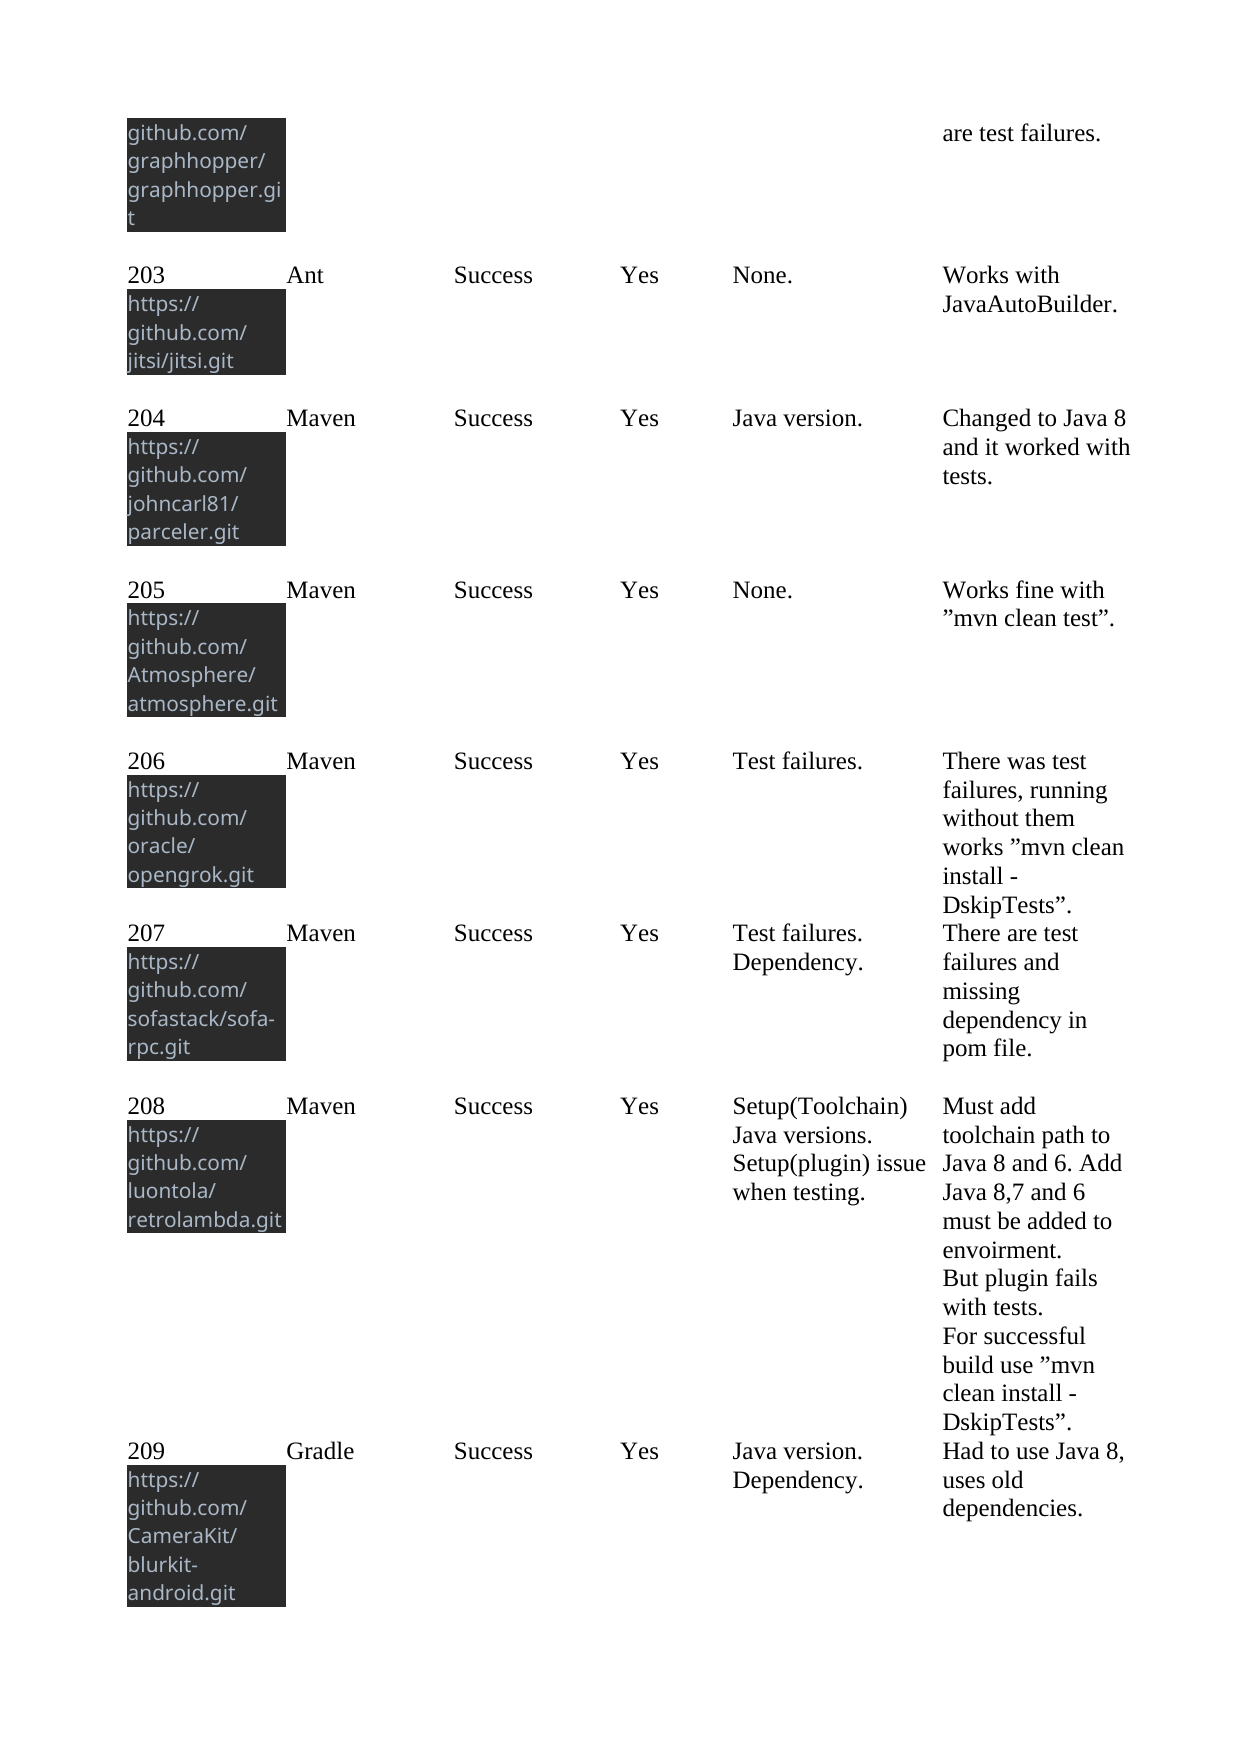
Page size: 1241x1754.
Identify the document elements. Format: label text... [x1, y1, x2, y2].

table_cell Maven [286, 575, 454, 746]
table_cell Yes [620, 1091, 732, 1436]
table_cell 206 https://github.com/oracle/opengrok.git [128, 888, 286, 918]
table_cell 208 https://github.com/luontola/retrolambda.git [128, 1091, 286, 1120]
table_cell Success [454, 404, 620, 575]
table_cell There are test failures and missing dependency in pom file. [942, 919, 1131, 1091]
table_cell 204 https://github.com/johncarl81/parceler.git [128, 404, 286, 432]
table_cell 204 https://github.com/johncarl81/parceler.git [128, 546, 286, 575]
table_cell Success [454, 575, 620, 746]
table_cell Test failures. [733, 746, 942, 918]
table_cell Java version. Dependency. [733, 1436, 942, 1636]
table_cell 202 https://github.com/graphhopper/graphhopper.git [128, 232, 286, 261]
table_cell Success [454, 261, 620, 403]
table_cell Ant [286, 261, 454, 403]
table_cell Gradle [286, 1436, 454, 1636]
table_cell 203 https://github.com/jitsi/jitsi.git [128, 375, 286, 403]
table_cell 205 https://github.com/Atmosphere/atmosphere.git [128, 575, 286, 603]
table_cell 207 https://github.com/sofastack/sofa-rpc.git [128, 919, 286, 947]
table_cell [454, 118, 620, 261]
table_cell 209 https://github.com/CameraKit/blurkit-android.git [128, 1607, 286, 1636]
table_cell 208 https://github.com/luontola/retrolambda.git [128, 1233, 286, 1436]
table_cell Changed to Java 8 and it worked with tests. [942, 404, 1131, 575]
table_cell None. [733, 575, 942, 746]
table_cell Yes [620, 575, 732, 746]
table_cell Works fine with ”mvn clean test”. [942, 575, 1131, 746]
table_cell [733, 118, 942, 261]
table_cell Success [454, 1091, 620, 1436]
table_cell are test failures. [942, 118, 1131, 261]
table_cell 207 https://github.com/sofastack/sofa-rpc.git [128, 1061, 286, 1091]
table_cell 205 https://github.com/Atmosphere/atmosphere.git [128, 717, 286, 746]
table_cell 209 https://github.com/CameraKit/blurkit-android.git [128, 1436, 286, 1465]
table_cell Maven [286, 746, 454, 918]
table_cell Java version. [733, 404, 942, 575]
table_cell Success [454, 1436, 620, 1636]
table_cell Works with JavaAutoBuilder. [942, 261, 1131, 403]
table_cell Must add toolchain path to Java 8 and 6. Add Java 8,7 and 6 must be added to envoirment. But plugin fails with tests. For successful build use ”mvn clean install -DskipTests”. [942, 1091, 1131, 1436]
table_cell Maven [286, 919, 454, 1091]
table_cell Yes [620, 919, 732, 1091]
table_cell There was test failures, running without them works ”mvn clean install -DskipTests”. [942, 746, 1131, 918]
table_cell Maven [286, 404, 454, 575]
table_cell Yes [620, 1436, 732, 1636]
table_cell None. [733, 261, 942, 403]
table_cell 203 https://github.com/jitsi/jitsi.git [128, 261, 286, 289]
table_cell Setup(Toolchain) Java versions. Setup(plugin) issue when testing. [733, 1091, 942, 1436]
table_cell Test failures. Dependency. [733, 919, 942, 1091]
table_cell 206 https://github.com/oracle/opengrok.git [128, 746, 286, 775]
table_cell Success [454, 919, 620, 1091]
table_cell Success [454, 746, 620, 918]
table_cell [286, 118, 454, 261]
table_cell Maven [286, 1091, 454, 1436]
table_cell Yes [620, 261, 732, 403]
table_cell Yes [620, 746, 732, 918]
table_cell Yes [620, 404, 732, 575]
table_cell [620, 118, 732, 261]
table_cell Had to use Java 8, uses old dependencies. [942, 1436, 1131, 1636]
